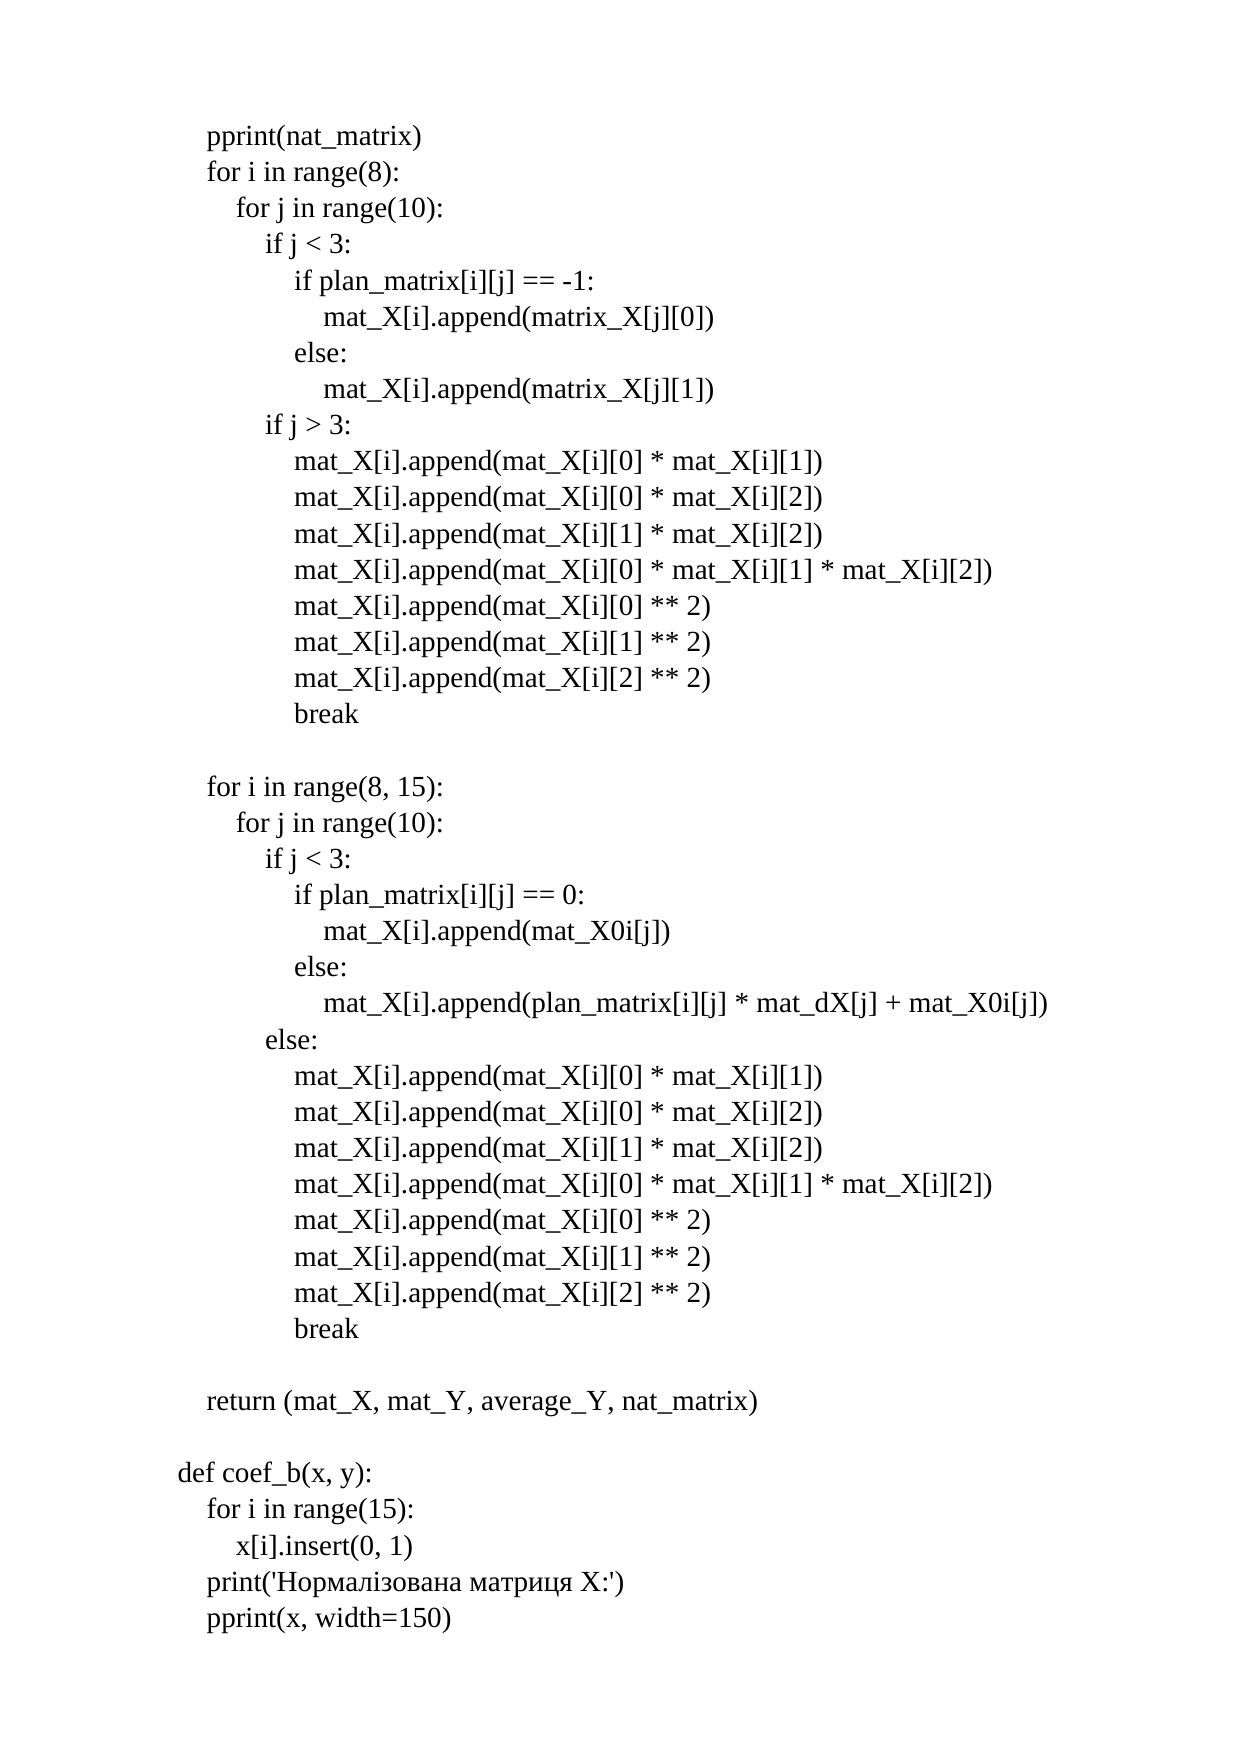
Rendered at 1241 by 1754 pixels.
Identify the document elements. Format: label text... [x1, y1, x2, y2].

text def coef_b(x, y): [177, 1456, 1152, 1489]
text if plan_matrix[i][j] == 0: [177, 877, 1152, 911]
text mat_X[i].append(mat_X[i][0] ** 2) [177, 588, 1152, 622]
text mat_X[i].append(plan_matrix[i][j] * mat_dX[j] + mat_X0i[j]) [177, 986, 1152, 1019]
text mat_X[i].append(mat_X[i][2] ** 2) [177, 1275, 1152, 1308]
text else: [177, 335, 1152, 368]
text mat_X[i].append(mat_X[i][2] ** 2) [177, 660, 1152, 694]
text mat_X[i].append(mat_X[i][1] ** 2) [177, 1239, 1152, 1272]
text mat_X[i].append(mat_X[i][0] * mat_X[i][1] * mat_X[i][2]) [177, 552, 1152, 585]
text for j in range(10): [177, 190, 1152, 224]
text mat_X[i].append(mat_X[i][0] ** 2) [177, 1202, 1152, 1236]
text mat_X[i].append(mat_X[i][0] * mat_X[i][2]) [177, 479, 1152, 513]
text for i in range(15): [177, 1492, 1152, 1525]
text return (mat_X, mat_Y, average_Y, nat_matrix) [177, 1383, 1152, 1417]
text for i in range(8, 15): [177, 769, 1152, 802]
text mat_X[i].append(mat_X[i][0] * mat_X[i][1]) [177, 1058, 1152, 1091]
text pprint(nat_matrix) [177, 118, 1152, 152]
text mat_X[i].append(mat_X[i][0] * mat_X[i][1]) [177, 443, 1152, 477]
text mat_X[i].append(mat_X[i][1] * mat_X[i][2]) [177, 1130, 1152, 1164]
text for i in range(8): [177, 154, 1152, 188]
text if plan_matrix[i][j] == -1: [177, 263, 1152, 296]
text mat_X[i].append(matrix_X[j][0]) [177, 299, 1152, 332]
text mat_X[i].append(matrix_X[j][1]) [177, 371, 1152, 405]
text pprint(x, width=150) [177, 1600, 1152, 1634]
text if j < 3: [177, 841, 1152, 874]
text break [177, 1311, 1152, 1344]
text mat_X[i].append(mat_X[i][1] ** 2) [177, 624, 1152, 658]
text break [177, 696, 1152, 730]
text if j < 3: [177, 227, 1152, 260]
text mat_X[i].append(mat_X[i][1] * mat_X[i][2]) [177, 516, 1152, 549]
text mat_X[i].append(mat_X[i][0] * mat_X[i][1] * mat_X[i][2]) [177, 1166, 1152, 1200]
text else: [177, 949, 1152, 983]
text x[i].insert(0, 1) [177, 1528, 1152, 1561]
text mat_X[i].append(mat_X[i][0] * mat_X[i][2]) [177, 1094, 1152, 1128]
text print('Нормалізована матриця Х:') [177, 1564, 1152, 1597]
text if j > 3: [177, 407, 1152, 441]
text for j in range(10): [177, 805, 1152, 838]
text else: [177, 1022, 1152, 1055]
text mat_X[i].append(mat_X0i[j]) [177, 913, 1152, 947]
